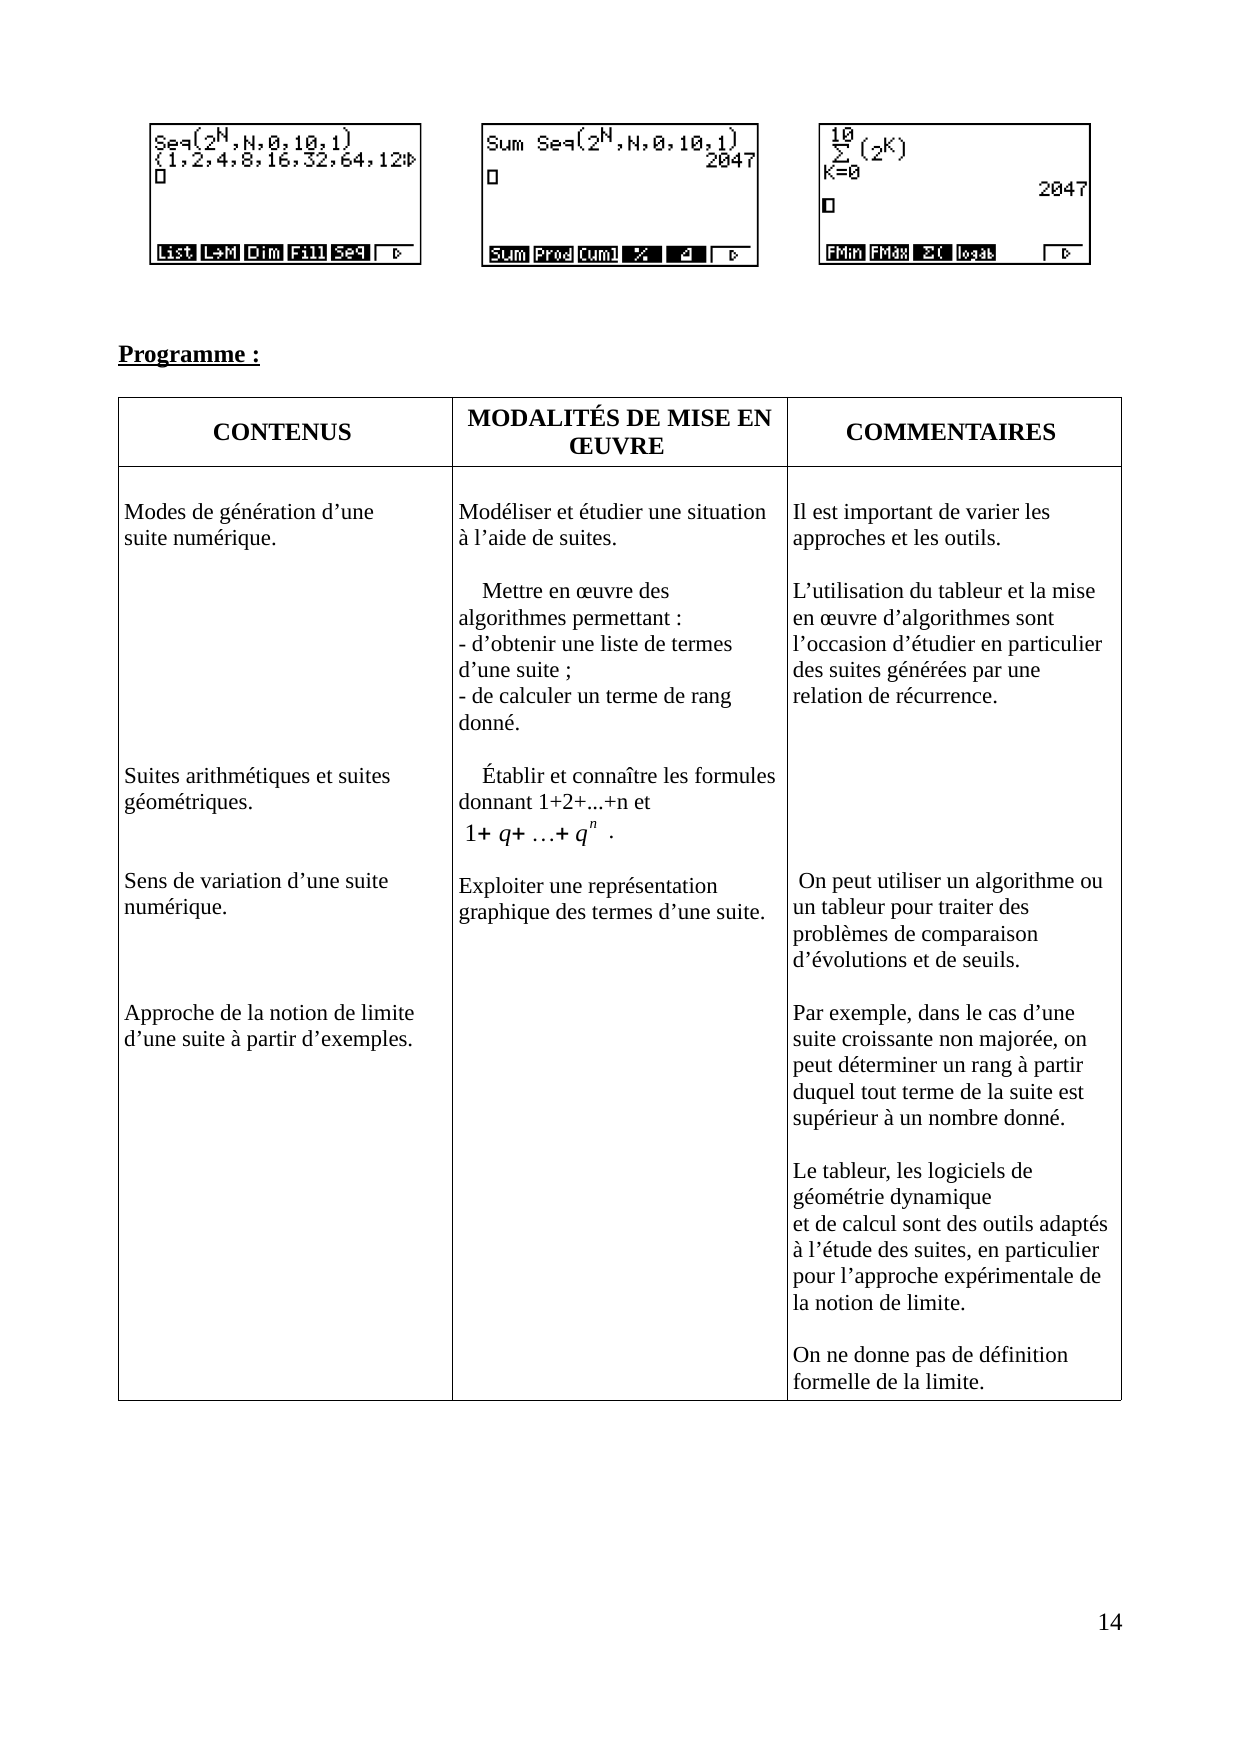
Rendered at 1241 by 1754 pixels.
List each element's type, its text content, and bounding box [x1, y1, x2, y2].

text Programme : [118, 339, 1122, 368]
table_cell Modes de génération d’une suite numérique. Suites arithmétiques et suites géométriques. Sens de variation d’une suite numérique. Approche de la notion de limite d’une suite à partir d’exemples. [119, 467, 452, 1400]
table_header [118, 118, 453, 282]
table_header MODALITÉS DE MISE EN ŒUVRE [453, 398, 787, 466]
table_header COMMENTAIRES [788, 398, 1121, 466]
table_header CONTENUS [119, 398, 452, 466]
table_cell Modéliser et étudier une situation à l’aide de suites.  Mettre en œuvre des algorithmes permettant : - d’obtenir une liste de termes d’une suite ; - de calculer un terme de rang donné.  Établir et connaître les formules donnant 1+2+...+n et . Exploiter une représentation graphique des termes d’une suite. [453, 467, 787, 1400]
picture [481, 123, 759, 267]
picture [818, 123, 1091, 265]
table_header [453, 118, 787, 282]
picture [149, 123, 422, 265]
table_cell Il est important de varier les approches et les outils. L’utilisation du tableur et la mise en œuvre d’algorithmes sont l’occasion d’étudier en particulier des suites générées par une relation de récurrence. On peut utiliser un algorithme ou un tableur pour traiter des problèmes de comparaison d’évolutions et de seuils. Par exemple, dans le cas d’une suite croissante non majorée, on peut déterminer un rang à partir duquel tout terme de la suite est supérieur à un nombre donné. Le tableur, les logiciels de géométrie dynamique et de calcul sont des outils adaptés à l’étude des suites, en particulier pour l’approche expérimentale de la notion de limite. On ne donne pas de définition formelle de la limite. [788, 467, 1121, 1400]
table_header [788, 118, 1122, 282]
